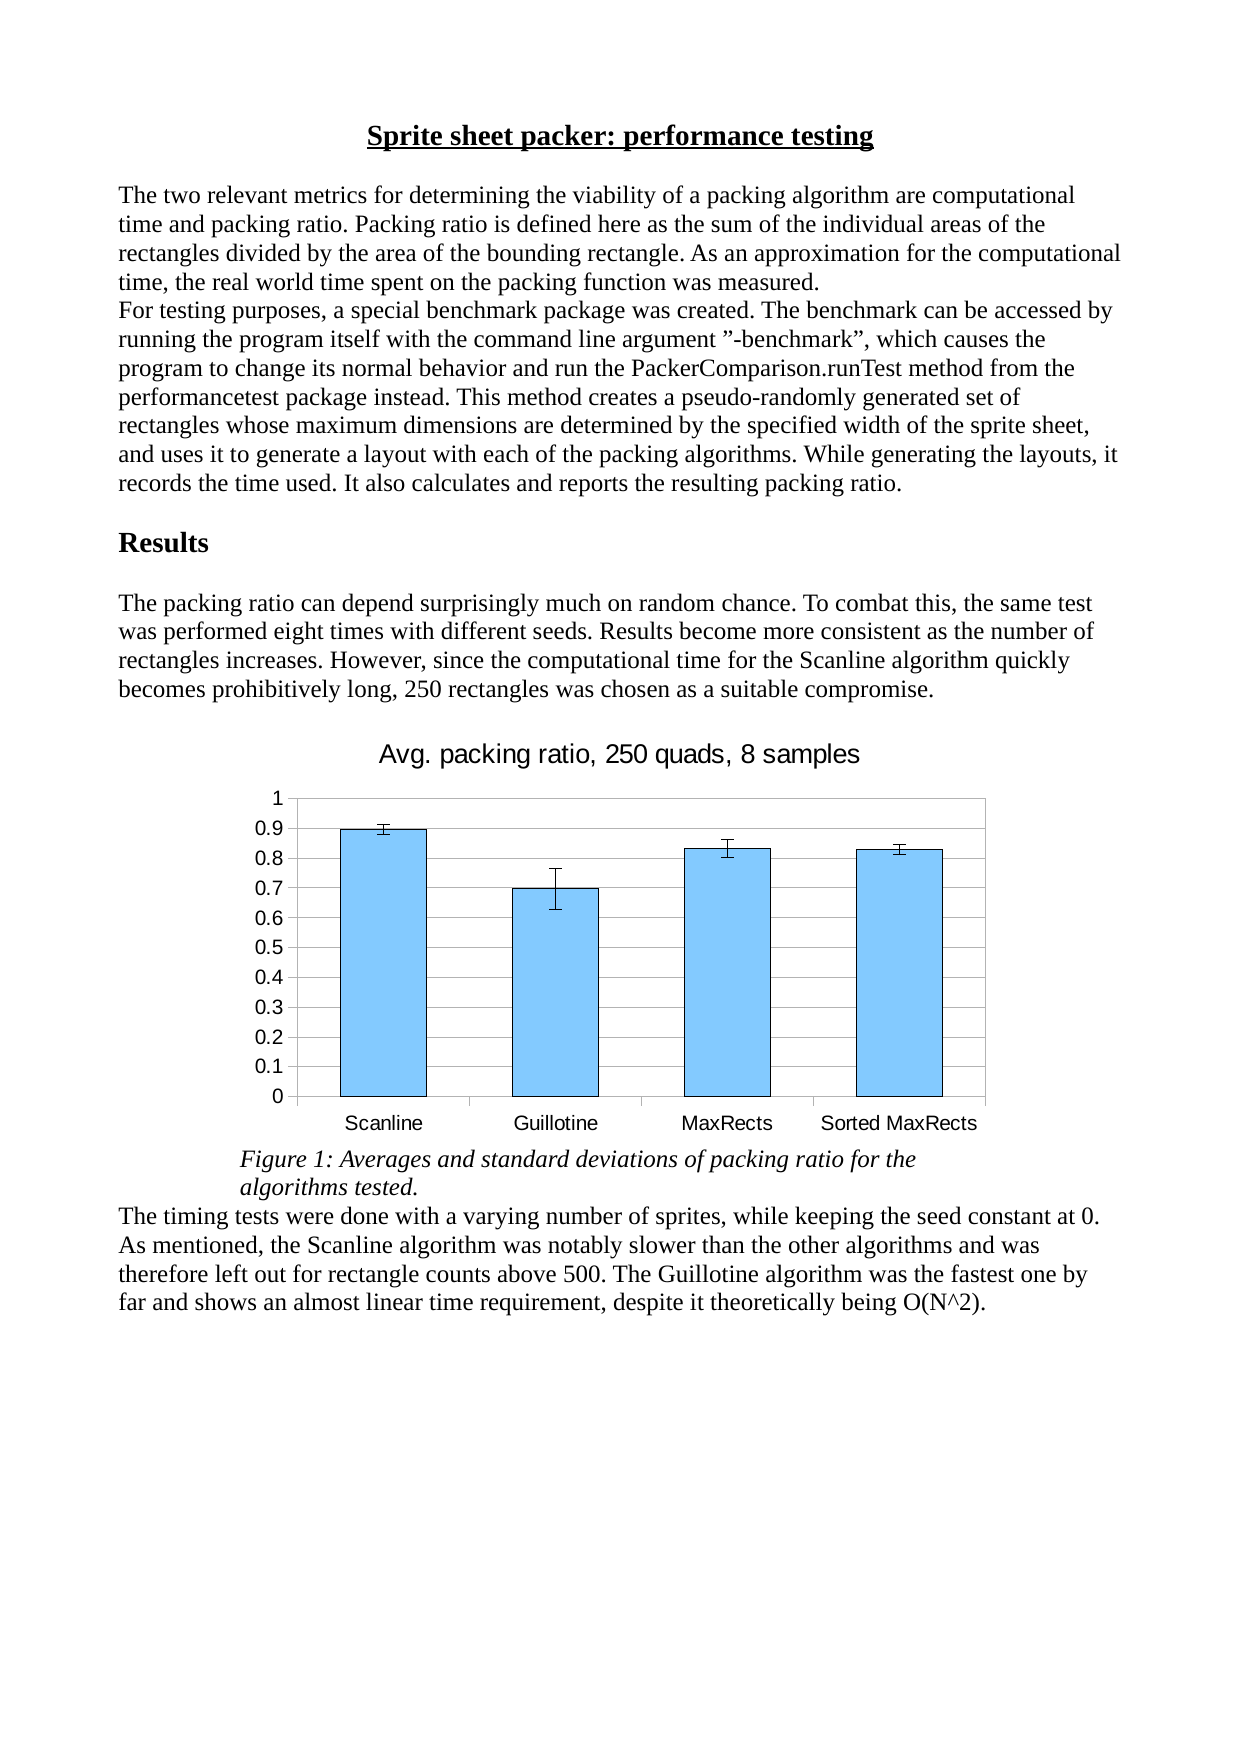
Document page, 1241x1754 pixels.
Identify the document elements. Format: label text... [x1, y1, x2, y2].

text Figure 1: Averages and standard deviations of packing ratio for the algorithms tested. [239, 1144, 1001, 1201]
text Sprite sheet packer: performance testing [118, 118, 1122, 152]
text Results [118, 525, 1122, 559]
text The timing tests were done with a varying number of sprites, while keeping the seed constant at 0. As mentioned, the Scanline algorithm was notably slower than the other algorithms and was therefore left out for rectangle counts above 500. The Guillotine algorithm was the fastest one by far and shows an almost linear time requirement, despite it theoretically being O(N^2). [118, 731, 1122, 1316]
text The two relevant metrics for determining the viability of a packing algorithm are computational time and packing ratio. Packing ratio is defined here as the sum of the individual areas of the rectangles divided by the area of the bounding rectangle. As an approximation for the computational time, the real world time spent on the packing function was measured. [118, 180, 1122, 295]
text For testing purposes, a special benchmark package was created. The benchmark can be accessed by running the program itself with the command line argument ”-benchmark”, which causes the program to change its normal behavior and run the PackerComparison.runTest method from the performancetest package instead. This method creates a pseudo-randomly generated set of rectangles whose maximum dimensions are determined by the specified width of the sprite sheet, and uses it to generate a layout with each of the packing algorithms. While generating the layouts, it records the time used. It also calculates and reports the resulting packing ratio. [118, 295, 1122, 497]
text The packing ratio can depend surprisingly much on random chance. To combat this, the same test was performed eight times with different seeds. Results become more consistent as the number of rectangles increases. However, since the computational time for the Scanline algorithm quickly becomes prohibitively long, 250 rectangles was chosen as a suitable compromise. [118, 588, 1122, 703]
